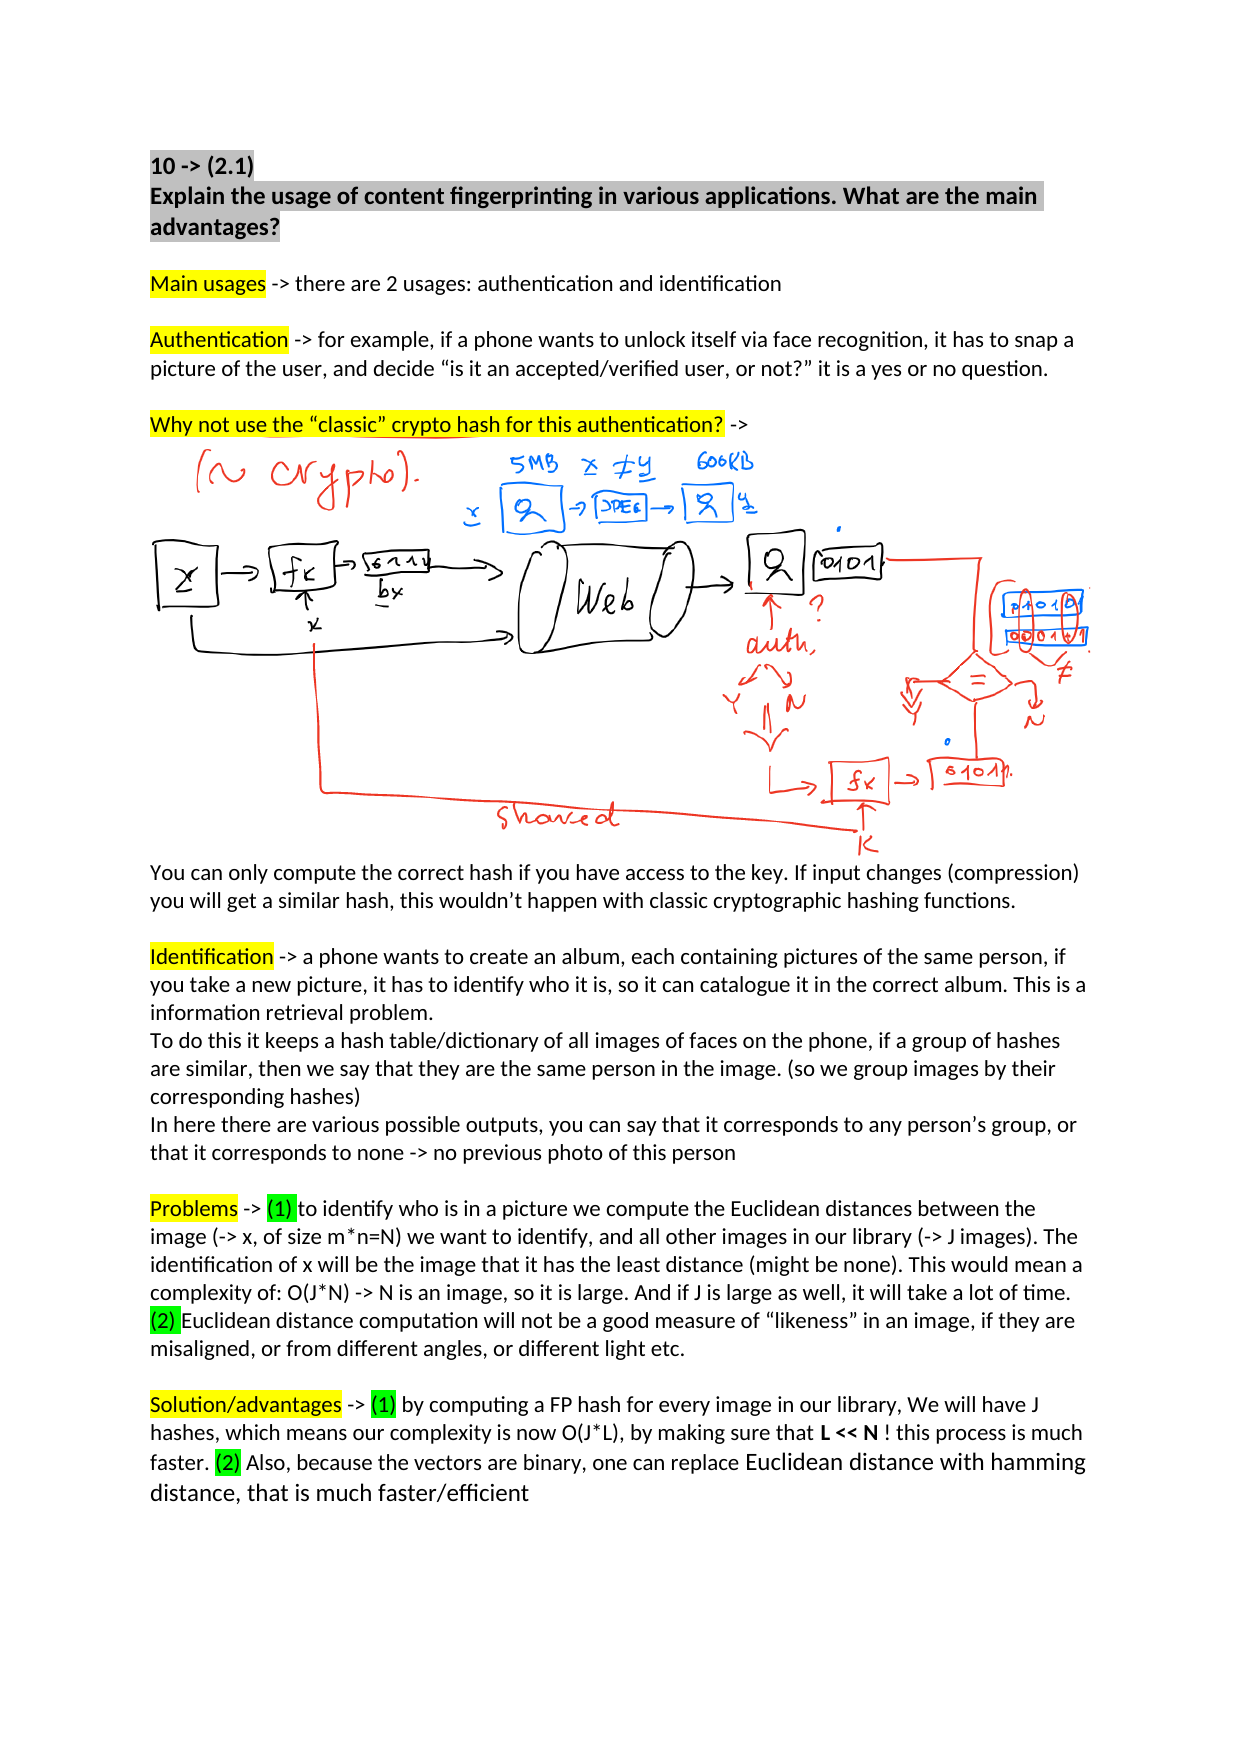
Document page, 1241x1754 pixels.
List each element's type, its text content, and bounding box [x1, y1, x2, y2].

text Main usages -> there are 2 usages: authentication and identification [150, 269, 1090, 298]
text You can only compute the correct hash if you have access to the key. If input changes (compression) you will get a similar hash, this wouldn’t happen with classic cryptographic hashing functions. [150, 858, 1090, 914]
text Solution/advantages -> (1) by computing a FP hash for every image in our library, We will have J hashes, which means our complexity is now O(J*L), by making sure that L << N ! this process is much faster. (2) Also, because the vectors are binary, one can replace Euclidean distance with hamming distance, that is much faster/efficient [150, 1390, 1090, 1507]
text In here there are various possible outputs, you can say that it corresponds to any person’s group, or that it corresponds to none -> no previous photo of this person [150, 1110, 1090, 1166]
text (2) Euclidean distance computation will not be a good measure of “likeness” in an image, if they are misaligned, or from different angles, or different light etc. [150, 1306, 1090, 1362]
text Explain the usage of content fingerprinting in various applications. What are the main advantages? [150, 181, 1090, 242]
text To do this it keeps a hash table/dictionary of all images of faces on the phone, if a group of hashes are similar, then we say that they are the same person in the image. (so we group images by their corresponding hashes) [150, 1026, 1090, 1110]
text Authentication -> for example, if a phone wants to unlock itself via face recognition, it has to snap a picture of the user, and decide “is it an accepted/verified user, or not?” it is a yes or no question. [150, 326, 1090, 382]
text Problems -> (1) to identify who is in a picture we compute the Euclidean distances between the image (-> x, of size m*n=N) we want to identify, and all other images in our library (-> J images). The identification of x will be the image that it has the least distance (might be none). This would mean a complexity of: O(J*N) -> N is an image, so it is large. And if J is large as well, it will take a lot of time. [150, 1194, 1090, 1306]
text 10 -> (2.1) [150, 150, 1090, 181]
text Why not use the “classic” crypto hash for this authentication? -> [150, 410, 1090, 437]
text Identification -> a phone wants to create an album, each containing pictures of the same person, if you take a new picture, it has to identify who it is, so it can catalogue it in the correct album. This is a information retrieval problem. [150, 942, 1090, 1026]
